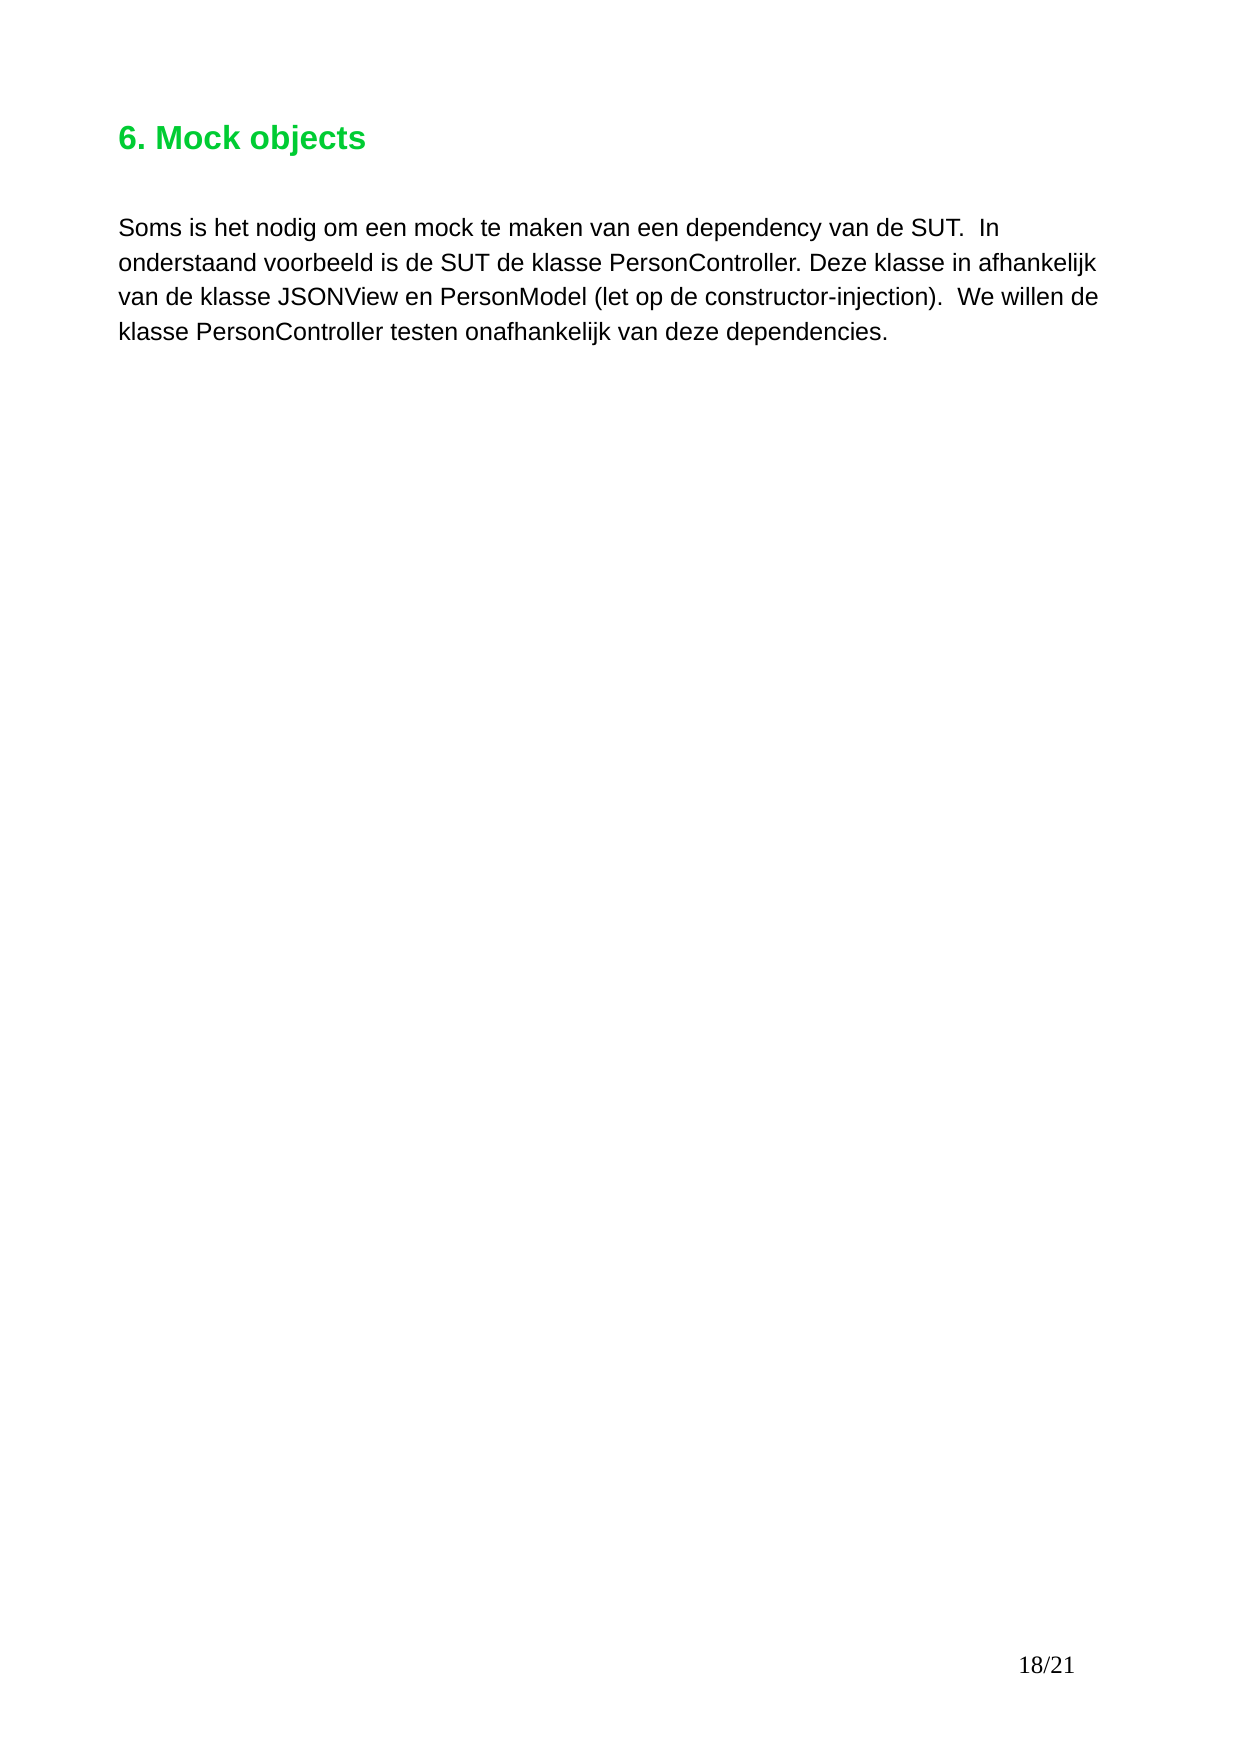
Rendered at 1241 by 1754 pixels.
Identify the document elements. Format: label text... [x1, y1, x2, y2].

text Soms is het nodig om een mock te maken van een dependency van de SUT. In onderstaand voorbeeld is de SUT de klasse PersonController. Deze klasse in afhankelijk van de klasse JSONView en PersonModel (let op de constructor-injection). We willen de klasse PersonController testen onafhankelijk van deze dependencies. [118, 213, 1122, 345]
text 6. Mock objects [118, 118, 1122, 157]
